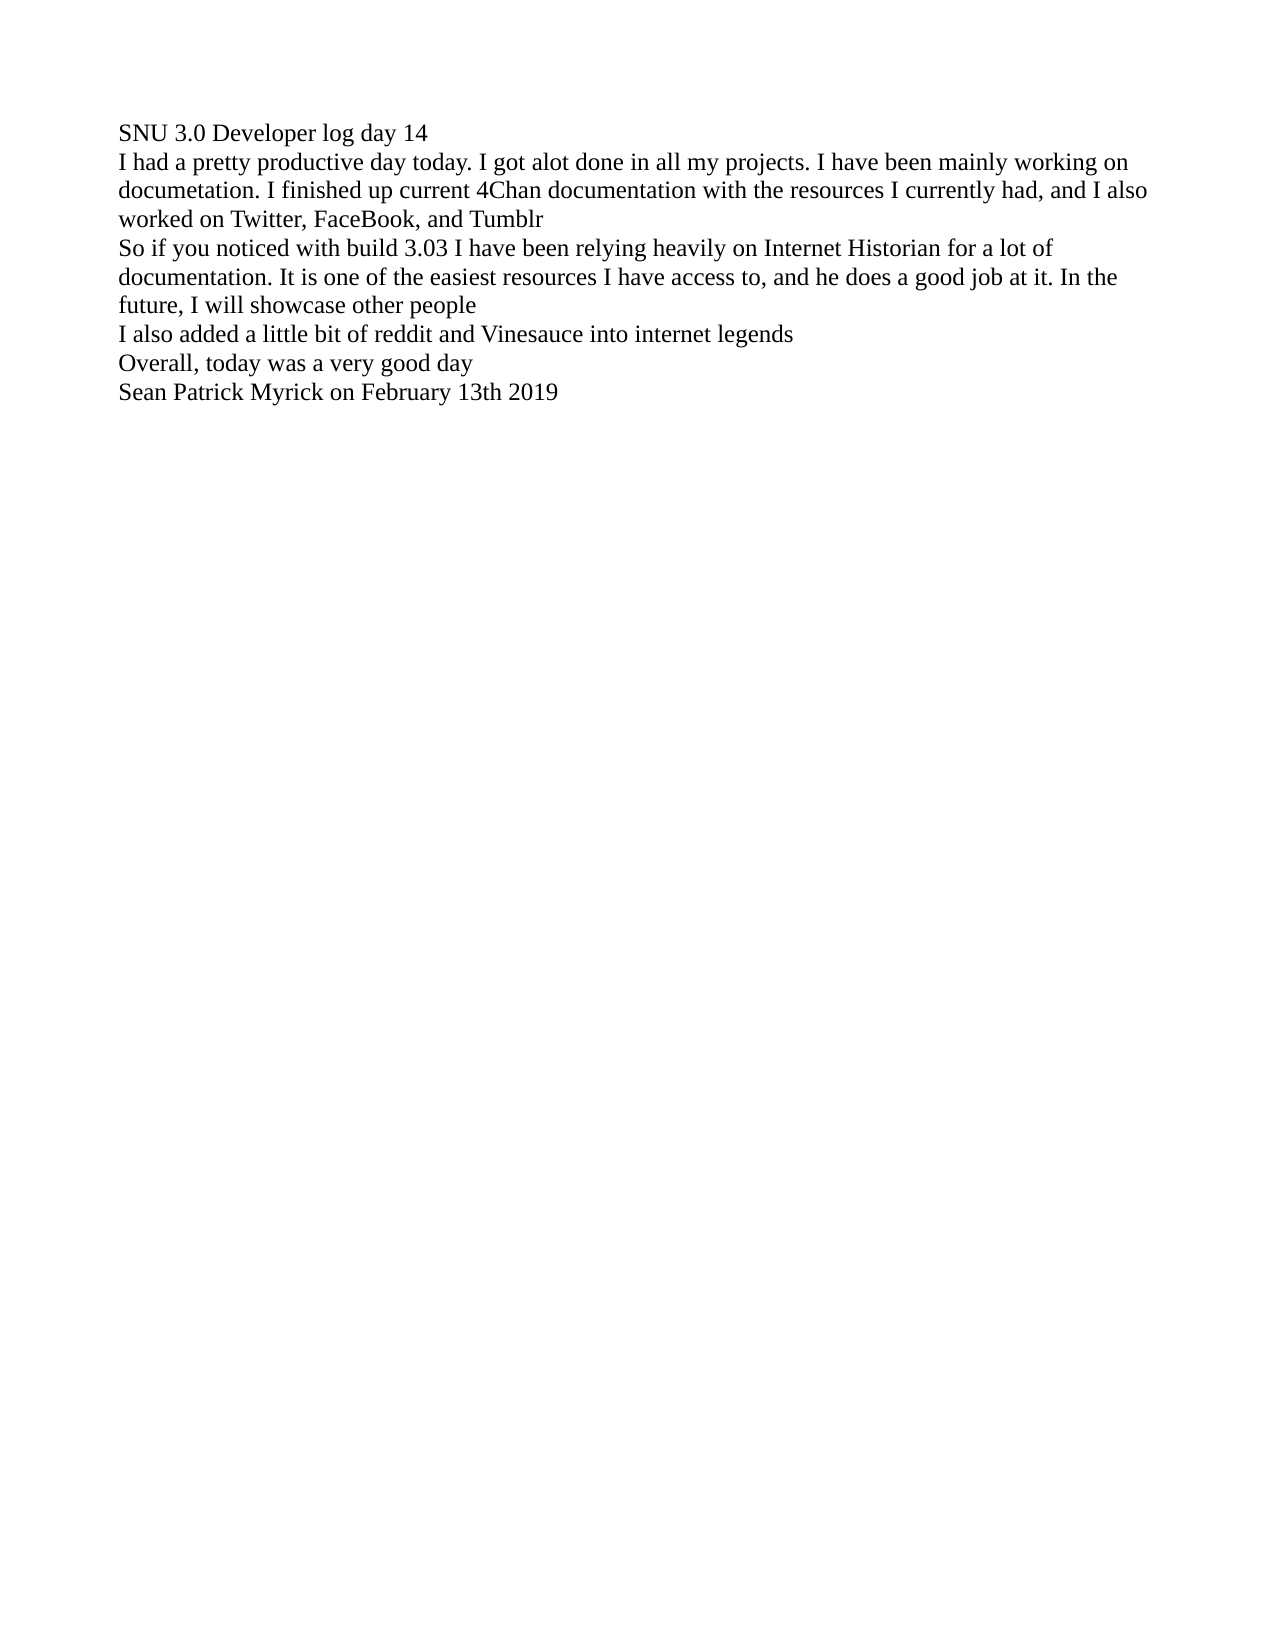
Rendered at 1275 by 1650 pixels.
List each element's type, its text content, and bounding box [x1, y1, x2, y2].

text Sean Patrick Myrick on February 13th 2019 [118, 377, 1157, 406]
text Overall, today was a very good day [118, 348, 1157, 377]
text SNU 3.0 Developer log day 14 [118, 118, 1157, 147]
text I also added a little bit of reddit and Vinesauce into internet legends [118, 319, 1157, 348]
text I had a pretty productive day today. I got alot done in all my projects. I have been mainly working on documetation. I finished up current 4Chan documentation with the resources I currently had, and I also worked on Twitter, FaceBook, and Tumblr [118, 147, 1157, 233]
text So if you noticed with build 3.03 I have been relying heavily on Internet Historian for a lot of documentation. It is one of the easiest resources I have access to, and he does a good job at it. In the future, I will showcase other people [118, 233, 1157, 319]
